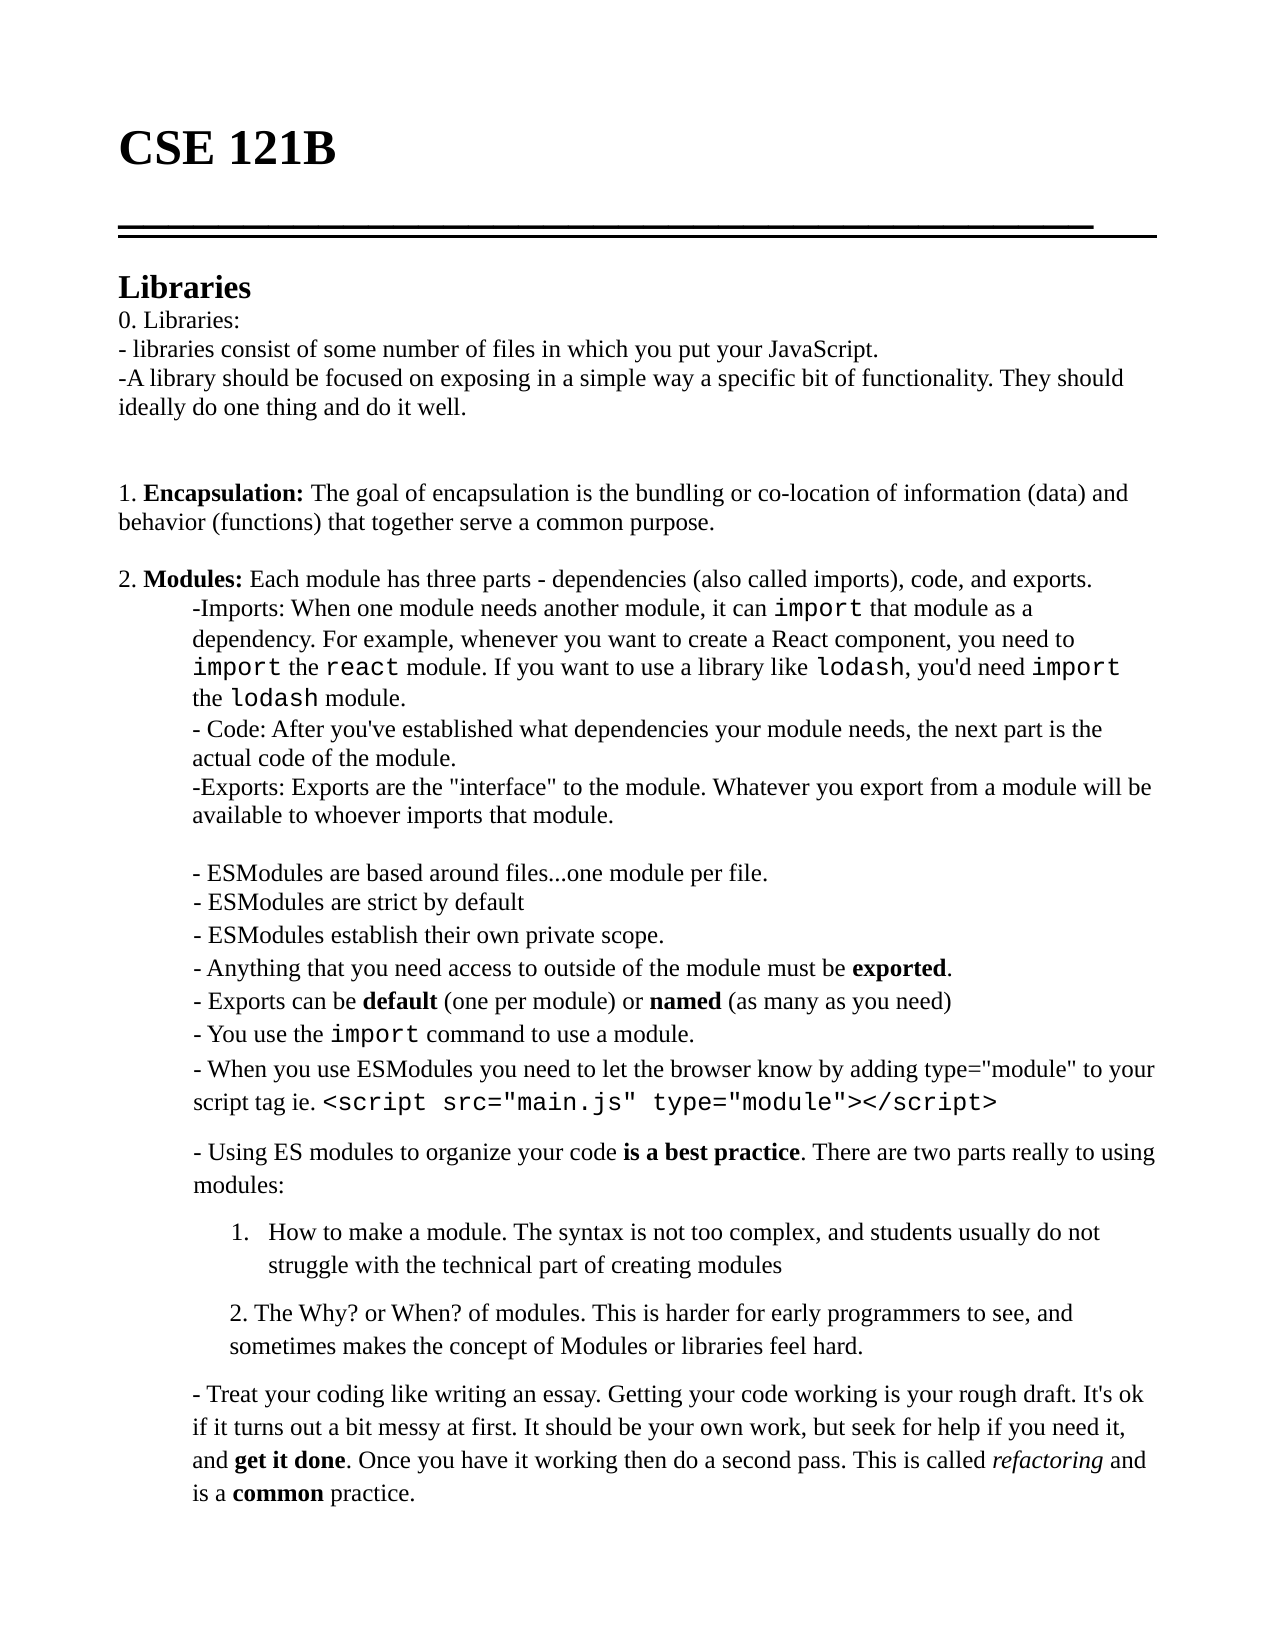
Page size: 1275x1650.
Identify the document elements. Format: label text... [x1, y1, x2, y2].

text 1. Encapsulation: The goal of encapsulation is the bundling or co-location of information (data) and behavior (functions) that together serve a common purpose. [118, 478, 1157, 535]
text 2. Modules: Each module has three parts - dependencies (also called imports), code, and exports. [118, 564, 1157, 593]
text -A library should be focused on exposing in a simple way a specific bit of functionality. They should ideally do one thing and do it well. [118, 363, 1157, 420]
text - Treat your coding like writing an essay. Getting your code working is your rough draft. It's ok if it turns out a bit messy at first. It should be your own work, but seek for help if you need it, and get it done. Once you have it working then do a second pass. This is called refactoring and is a common practice. [118, 1379, 1157, 1507]
text _______________________________________ [118, 176, 1157, 235]
list - ESModules are strict by default - ESModules establish their own private scope. - Anything that you need access to outside of the module must be exported. - Exports can be default (one per module) or named (as many as you need) - You use the import command to use a module. - When you use ESModules you need to let the browser know by adding type="module" to your script tag ie. <script src="main.js" type="module"></script> [164, 887, 1157, 1118]
text Libraries [118, 267, 1157, 305]
list How to make a module. The syntax is not too complex, and students usually do not struggle with the technical part of creating modules [231, 1217, 1157, 1279]
text - libraries consist of some number of files in which you put your JavaScript. [118, 334, 1157, 363]
text - ESModules are based around files...one module per file. [118, 858, 1157, 887]
text -Exports: Exports are the "interface" to the module. Whatever you export from a module will be available to whoever imports that module. [118, 772, 1157, 829]
text CSE 121B [118, 118, 1157, 176]
list 2. The Why? or When? of modules. This is harder for early programmers to see, and sometimes makes the concept of Modules or libraries feel hard. [200, 1298, 1157, 1360]
list - Using ES modules to organize your code is a best practice. There are two parts really to using modules: [164, 1137, 1157, 1199]
text 0. Libraries: [118, 305, 1157, 334]
text - Code: After you've established what dependencies your module needs, the next part is the actual code of the module. [118, 714, 1157, 772]
text -Imports: When one module needs another module, it can import that module as a dependency. For example, whenever you want to create a React component, you need to import the react module. If you want to use a library like lodash, you'd need import the lodash module. [118, 593, 1157, 714]
